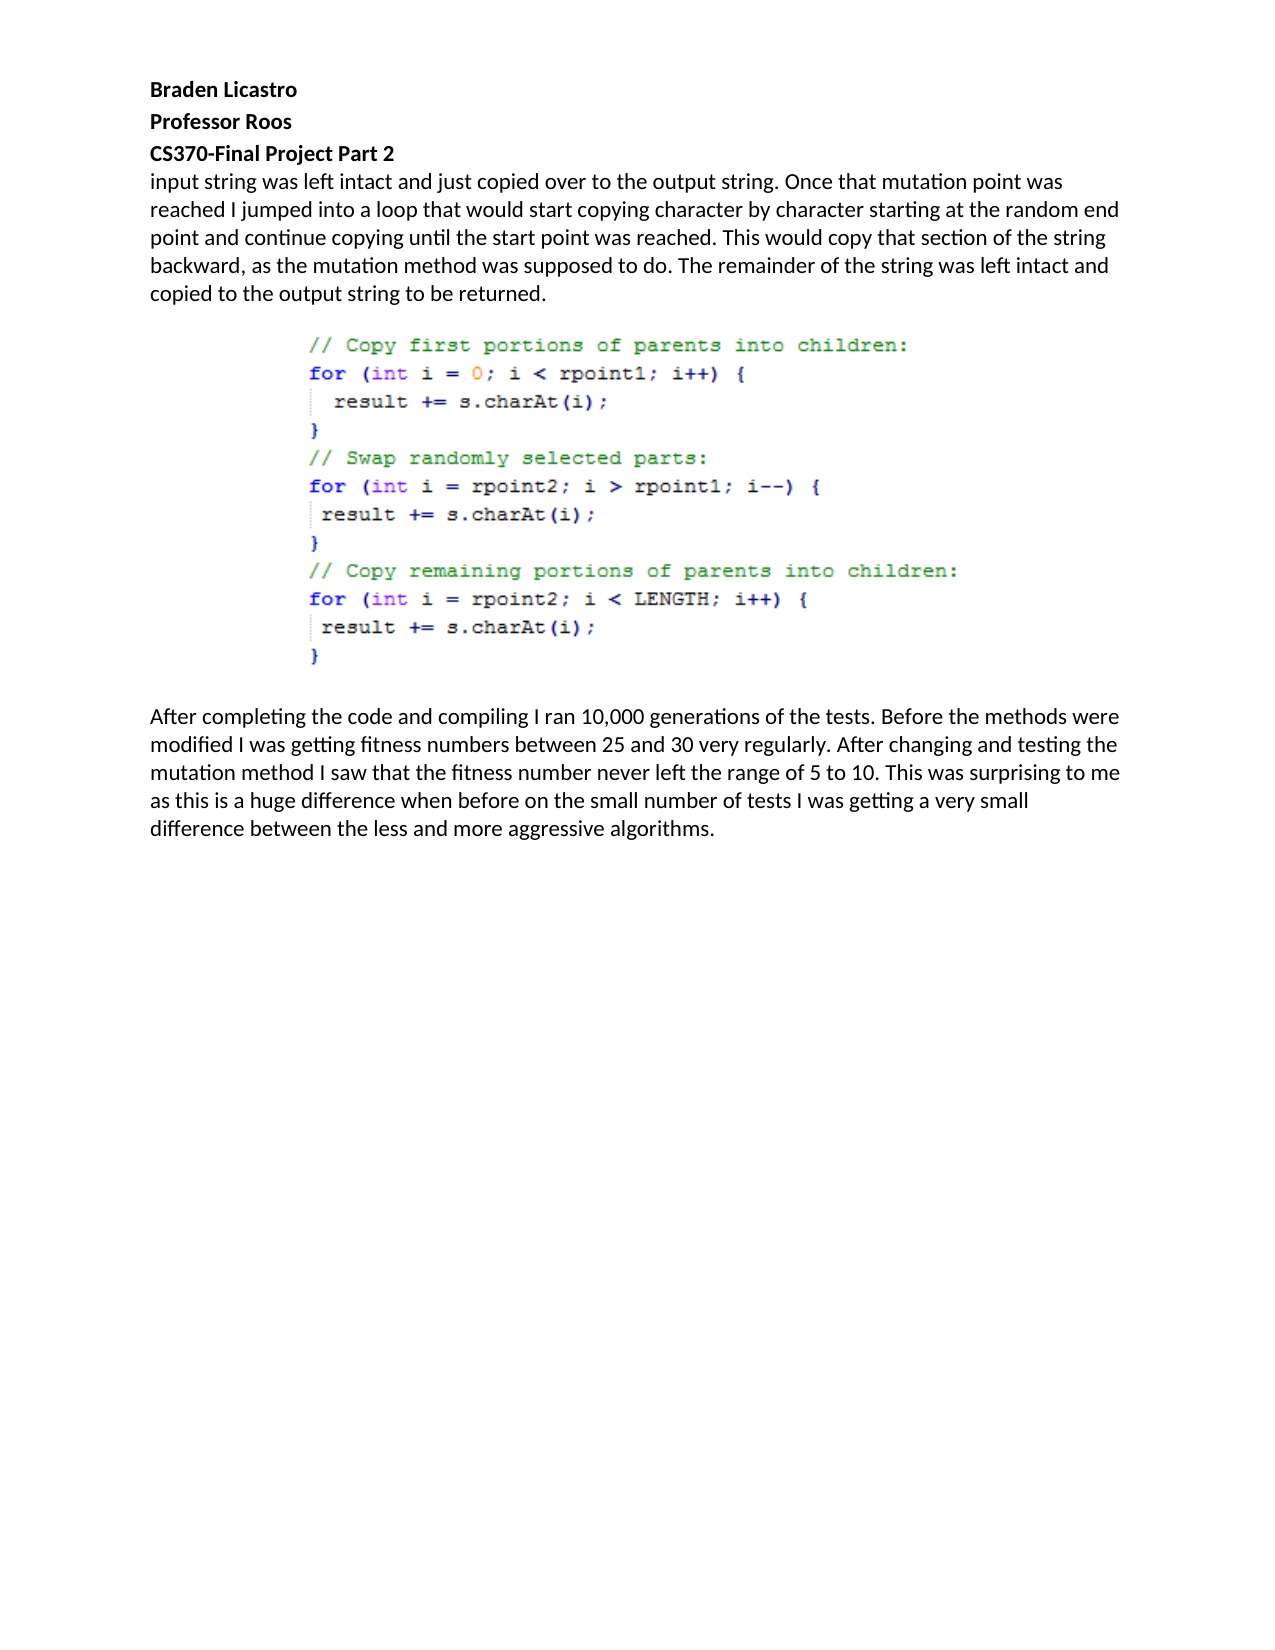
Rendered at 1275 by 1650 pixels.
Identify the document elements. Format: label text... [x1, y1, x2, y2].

text After completing the code and compiling I ran 10,000 generations of the tests. Before the methods were modified I was getting fitness numbers between 25 and 30 very regularly. After changing and testing the mutation method I saw that the fitness number never left the range of 5 to 10. This was surprising to me as this is a huge difference when before on the small number of tests I was getting a very small difference between the less and more aggressive algorithms. [150, 702, 1125, 842]
text input string was left intact and just copied over to the output string. Once that mutation point was reached I jumped into a loop that would start copying character by character starting at the random end point and continue copying until the start point was reached. This would copy that section of the string backward, as the mutation method was supposed to do. The remainder of the string was left intact and copied to the output string to be returned. [150, 167, 1125, 307]
